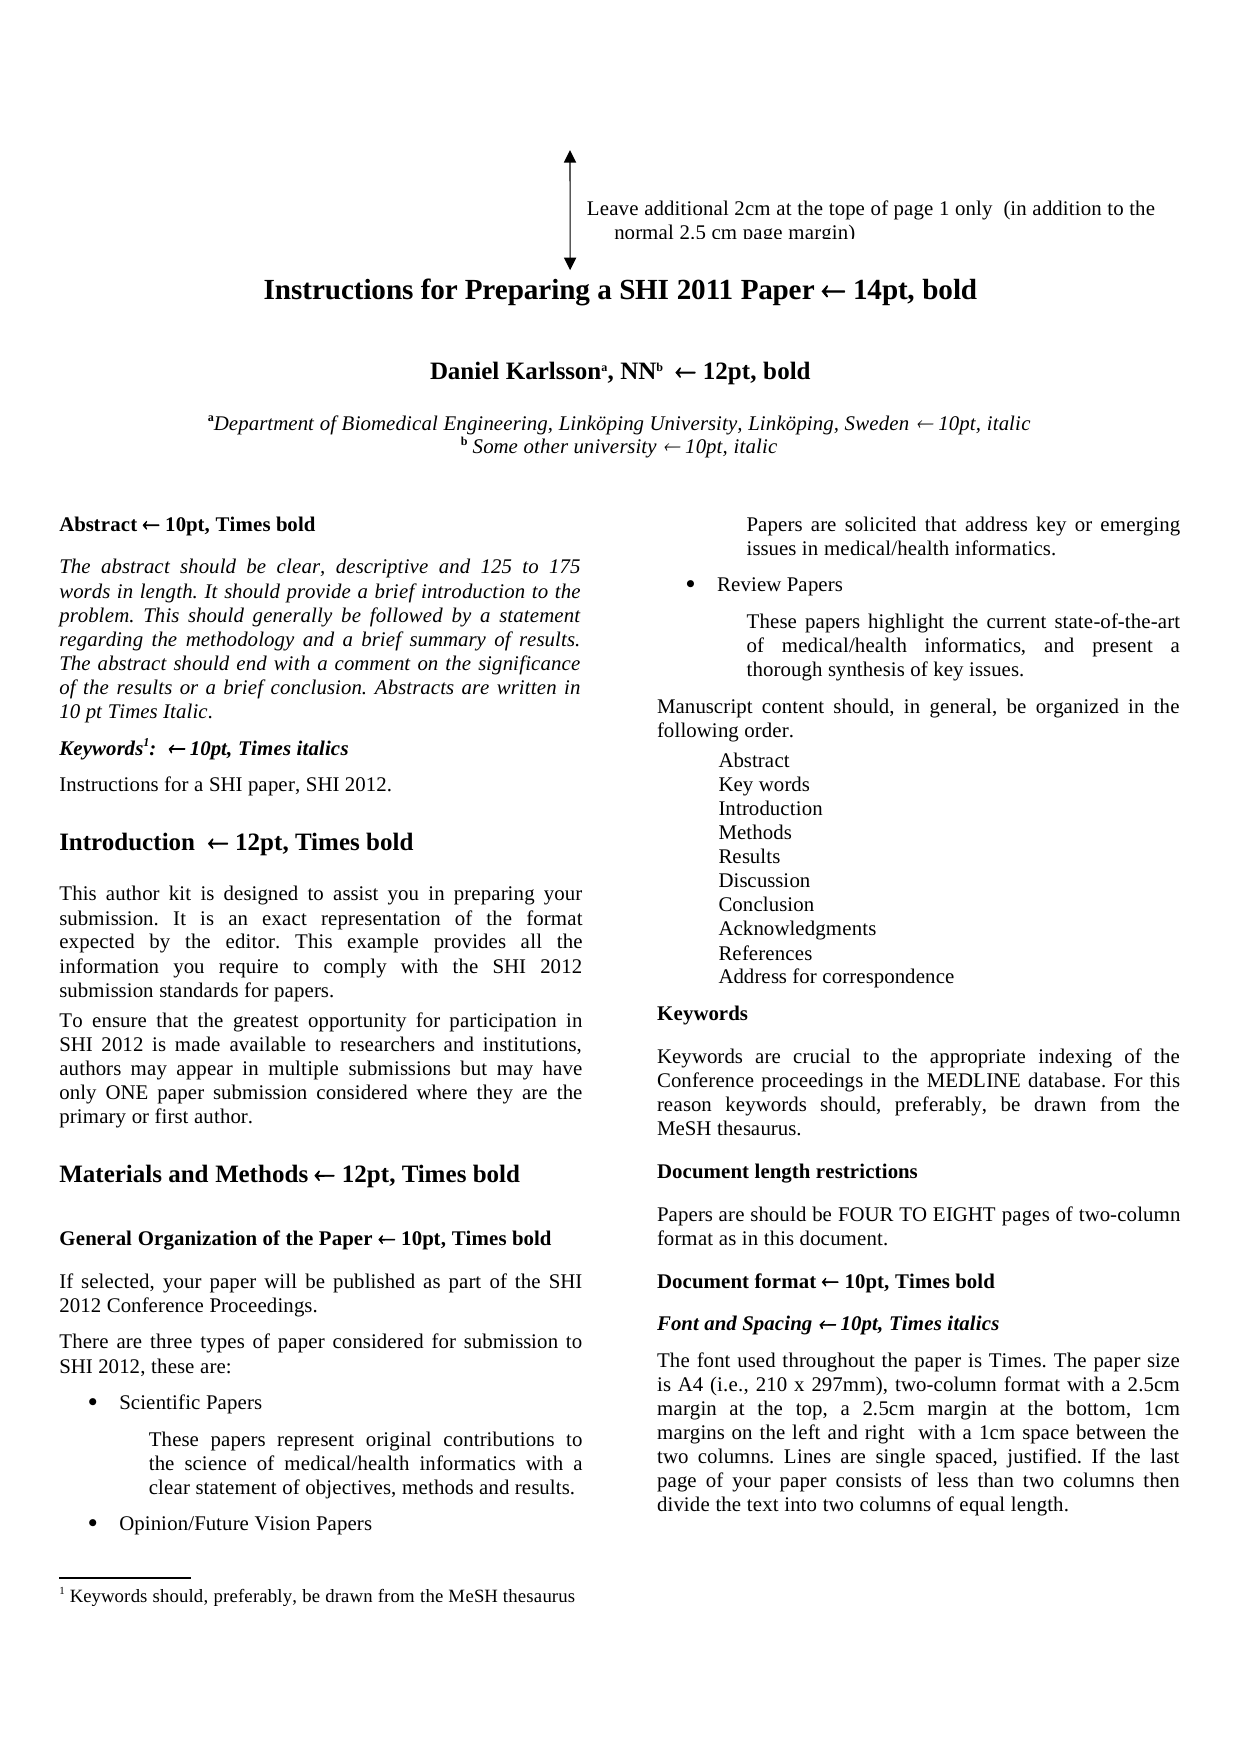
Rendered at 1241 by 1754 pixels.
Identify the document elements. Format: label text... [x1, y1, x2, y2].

subtitle Keywords:  10pt, Times italics [59, 735, 583, 759]
text Key words [703, 772, 1181, 796]
text Abstract [703, 748, 1181, 772]
text If selected, your paper will be published as part of the SHI 2012 Conference Proceedings. [59, 1269, 583, 1317]
text Conclusion [703, 892, 1181, 916]
subtitle Introduction  12pt, Times bold [59, 827, 583, 856]
list Scientific Papers [89, 1390, 583, 1414]
list These papers represent original contributions to the science of medical/health informatics with a clear statement of objectives, methods and results. [148, 1427, 583, 1499]
text Keywords should, preferably, be drawn from the MeSH thesaurus [59, 1584, 583, 1606]
text aDepartment of Biomedical Engineering, Linköping University, Linköping, Sweden  10pt, italic [59, 410, 1181, 434]
subtitle General Organization of the Paper  10pt, Times bold [59, 1226, 583, 1250]
subtitle Instructions for Preparing a SHI 2011 Paper  14pt, bold [59, 273, 1181, 306]
text References [703, 940, 1181, 964]
text normal 2.5 cm page margin) [587, 220, 1188, 238]
subtitle Keywords [657, 1001, 1181, 1025]
text b Some other university  10pt, italic [59, 434, 1181, 458]
text Daniel Karlssona, NNb  12pt, bold [59, 356, 1181, 385]
list Opinion/Future Vision Papers [89, 1511, 583, 1535]
text Keywords are crucial to the appropriate indexing of the Conference proceedings in the MEDLINE database. For this reason keywords should, preferably, be drawn from the MeSH thesaurus. [657, 1044, 1181, 1140]
subtitle Document length restrictions [657, 1159, 1181, 1183]
text Introduction [703, 796, 1181, 820]
list Papers are solicited that address key or emerging issues in medical/health informatics. [746, 512, 1181, 560]
text This author kit is designed to assist you in preparing your submission. It is an exact representation of the format expected by the editor. This example provides all the information you require to comply with the SHI 2012 submission standards for papers. [59, 881, 583, 1002]
text The abstract should be clear, descriptive and 125 to 175 words in length. It should provide a brief introduction to the problem. This should generally be followed by a statement regarding the methodology and a brief summary of results. The abstract should end with a comment on the significance of the results or a brief conclusion. Abstracts are written in 10 pt Times Italic. [59, 554, 583, 723]
text Manuscript content should, in general, be organized in the following order. [657, 693, 1181, 742]
text The font used throughout the paper is Times. The paper size is A4 (i.e., 210 x 297mm), two-column format with a 2.5cm margin at the top, a 2.5cm margin at the bottom, 1cm margins on the left and right with a 1cm space between the two columns. Lines are single spaced, justified. If the last page of your paper consists of less than two columns then divide the text into two columns of equal length. [657, 1348, 1181, 1516]
text There are three types of paper considered for submission to SHI 2012, these are: [59, 1329, 583, 1377]
text Address for correspondence [703, 964, 1181, 988]
list These papers highlight the current state-of-the-art of medical/health informatics, and present a thorough synthesis of key issues. [746, 609, 1181, 681]
text Instructions for a SHI paper, SHI 2012. [59, 772, 583, 796]
text Papers are should be FOUR TO EIGHT pages of two-column format as in this document. [657, 1202, 1181, 1250]
text Acknowledgments [703, 916, 1181, 940]
text Discussion [703, 868, 1181, 892]
text To ensure that the greatest opportunity for participation in SHI 2012 is made available to researchers and institutions, authors may appear in multiple submissions but may have only ONE paper submission considered where they are the primary or first author. [59, 1008, 583, 1128]
subtitle Abstract  10pt, Times bold [59, 512, 583, 536]
subtitle Document format  10pt, Times bold [657, 1268, 1181, 1292]
subtitle Materials and Methods  12pt, Times bold [59, 1159, 583, 1188]
text Leave additional 2cm at the tope of page 1 only (in addition to the [587, 196, 1188, 220]
text Results [703, 844, 1181, 868]
subtitle Font and Spacing  10pt, Times italics [657, 1311, 1181, 1335]
list Review Papers [687, 572, 1181, 596]
text Methods [703, 820, 1181, 844]
